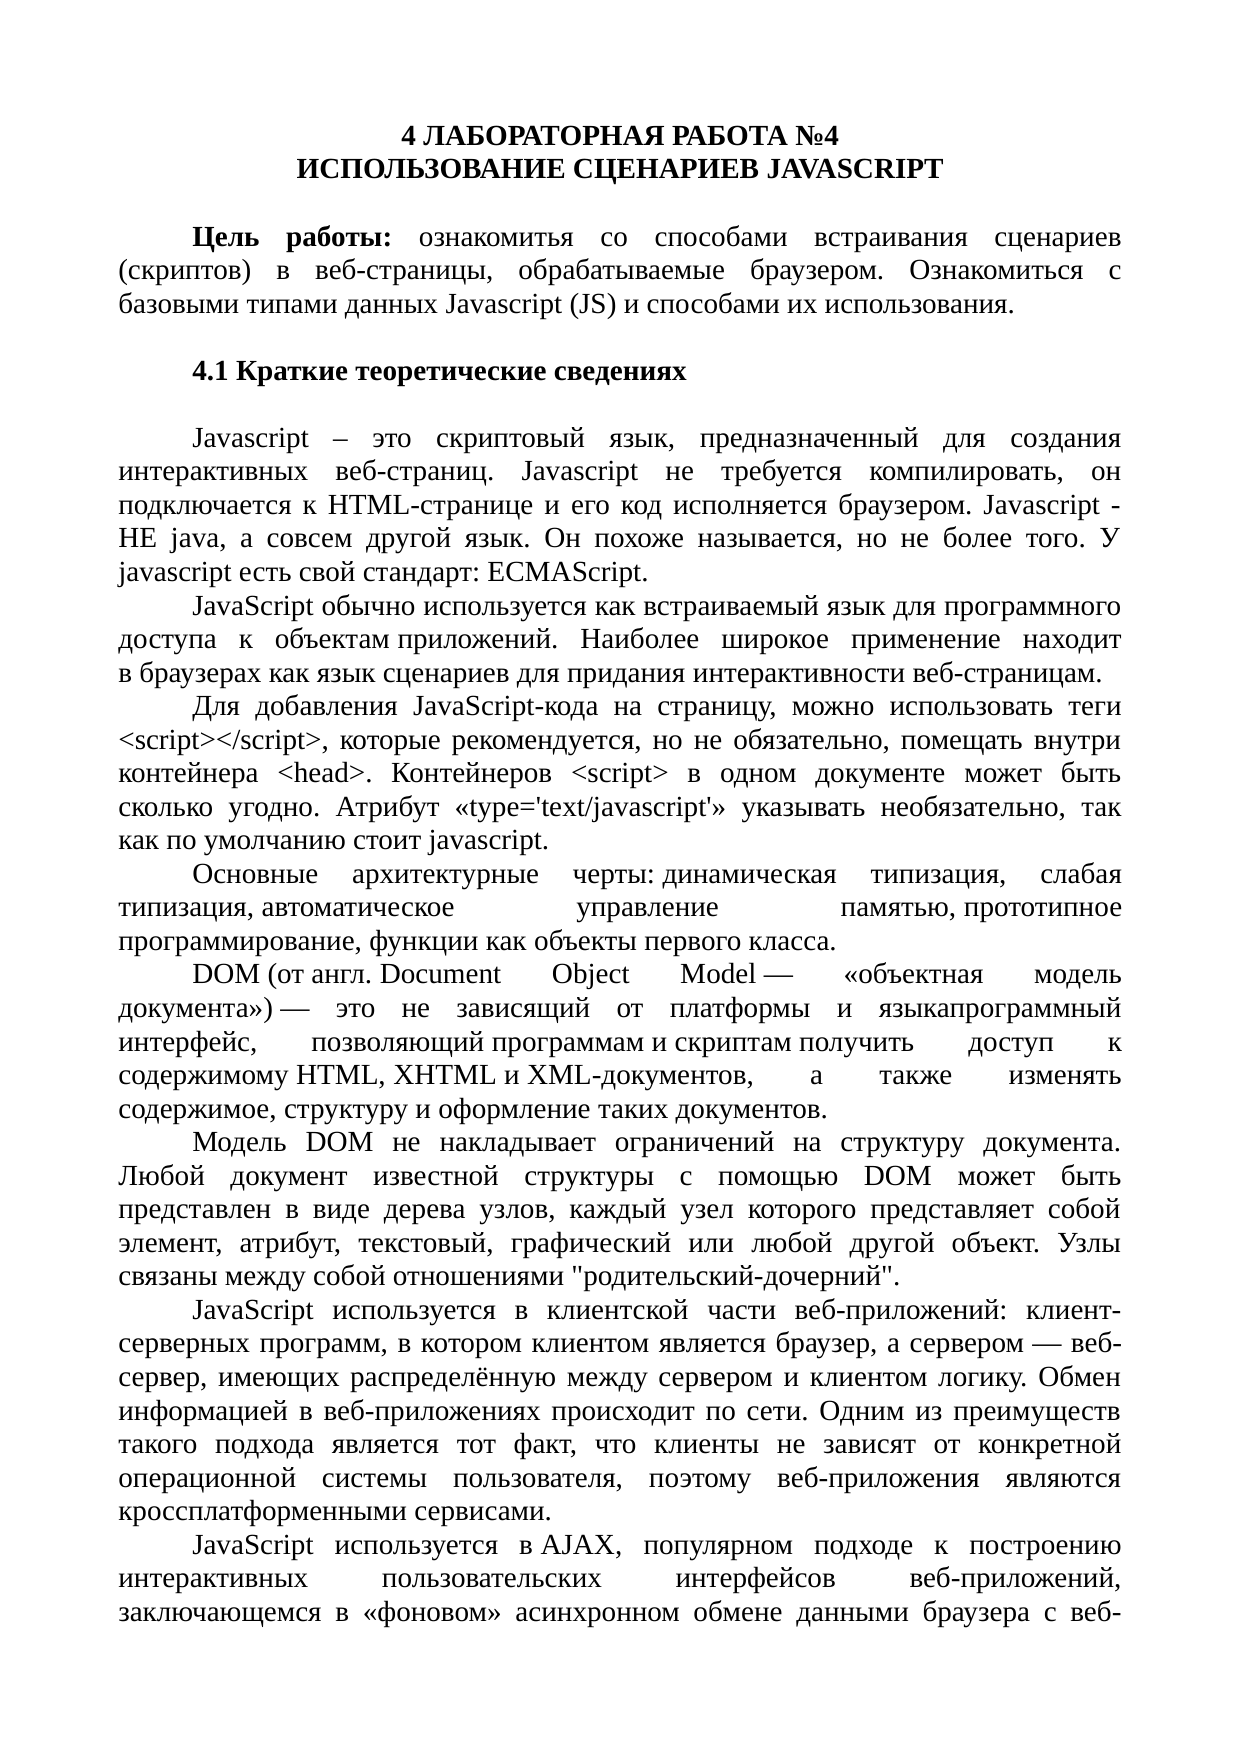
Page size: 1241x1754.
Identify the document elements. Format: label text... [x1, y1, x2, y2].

text Цель работы: ознакомитья со способами встраивания сценариев (скриптов) в веб-страницы, обрабатываемые браузером. Ознакомиться с базовыми типами данных Javascript (JS) и способами их использования. [118, 219, 1122, 319]
text ИСПОЛЬЗОВАНИЕ СЦЕНАРИЕВ JAVASCRIPT [118, 152, 1122, 185]
text Javascript – это скриптовый язык, предназначенный для создания интерактивных веб-страниц. Javascript не требуется компилировать, он подключается к HTML-странице и его код исполняется браузером. Javascript - НЕ java, а совсем другой язык. Он похоже называется, но не более того. У javascript есть свой стандарт: ECMAScript. [118, 420, 1122, 588]
text Модель DOM не накладывает ограничений на структуру документа. Любой документ известной структуры с помощью DOM может быть представлен в виде дерева узлов, каждый узел которого представляет собой элемент, атрибут, текстовый, графический или любой другой объект. Узлы связаны между собой отношениями "родительский-дочерний". [118, 1124, 1122, 1292]
text JavaScript используется в AJAX, популярном подходе к построению интерактивных пользовательских интерфейсов веб-приложений, заключающемся в «фоновом» асинхронном обмене данными браузера с веб- [118, 1527, 1122, 1627]
text 4 ЛАБОРАТОРНАЯ РАБОТА №4 [118, 118, 1122, 152]
text DOM (от англ. Document Object Model — «объектная модель документа») — это не зависящий от платформы и языкапрограммный интерфейс, позволяющий программам и скриптам получить доступ к содержимому HTML, XHTML и XML-документов, а также изменять содержимое, структуру и оформление таких документов. [118, 957, 1122, 1124]
text Для добавления JavaScript-кода на страницу, можно использовать теги <script></script>, которые рекомендуется, но не обязательно, помещать внутри контейнера <head>. Контейнеров <script> в одном документе может быть сколько угодно. Атрибут «type='text/javascript'» указывать необязательно, так как по умолчанию стоит javascript. [118, 688, 1122, 856]
text Основные архитектурные черты: динамическая типизация, слабая типизация, автоматическое управление памятью, прототипное программирование, функции как объекты первого класса. [118, 856, 1122, 957]
text JavaScript используется в клиентской части веб-приложений: клиент-серверных программ, в котором клиентом является браузер, а сервером — веб-сервер, имеющих распределённую между сервером и клиентом логику. Обмен информацией в веб-приложениях происходит по сети. Одним из преимуществ такого подхода является тот факт, что клиенты не зависят от конкретной операционной системы пользователя, поэтому веб-приложения являются кроссплатформенными сервисами. [118, 1292, 1122, 1527]
text JavaScript обычно используется как встраиваемый язык для программного доступа к объектам приложений. Наиболее широкое применение находит в браузерах как язык сценариев для придания интерактивности веб-страницам. [118, 588, 1122, 688]
text 4.1 Краткие теоретические сведениях [118, 353, 1122, 386]
